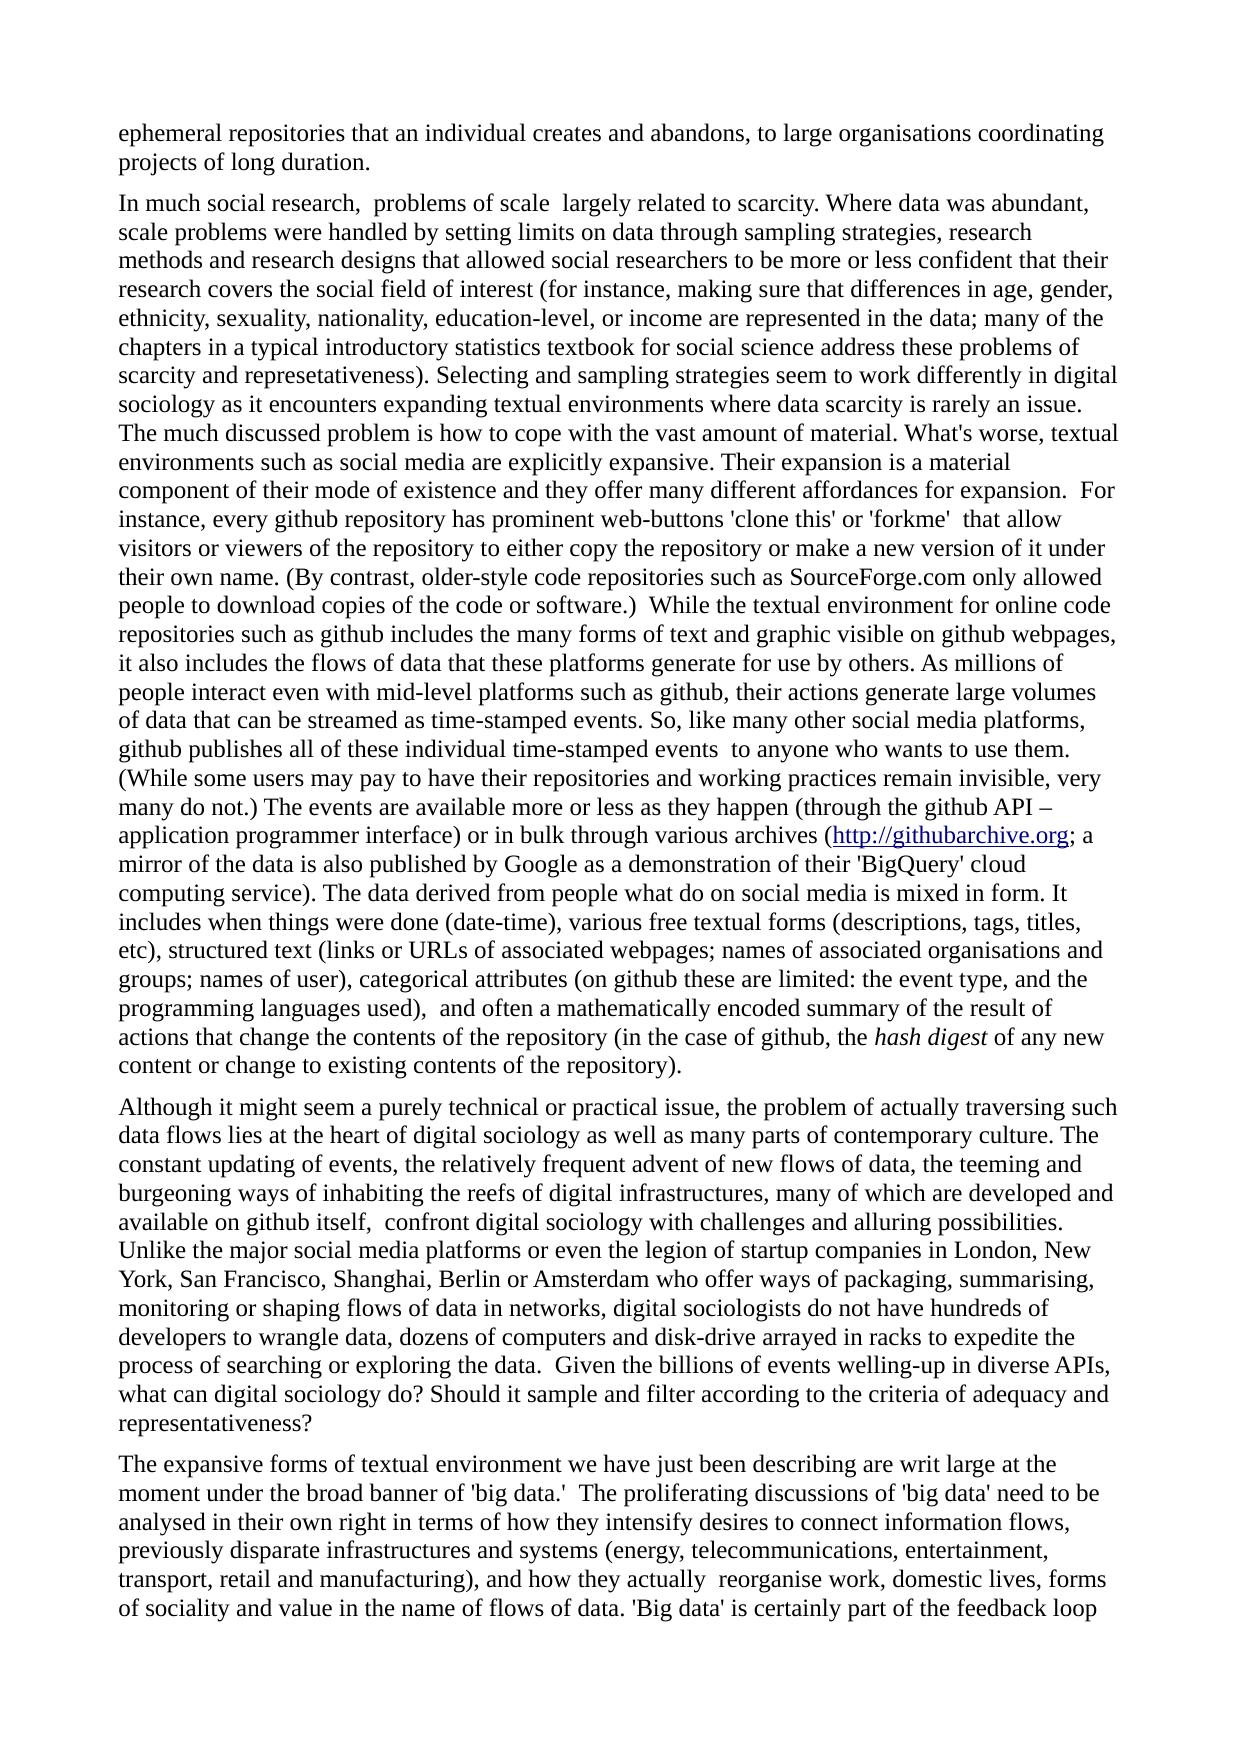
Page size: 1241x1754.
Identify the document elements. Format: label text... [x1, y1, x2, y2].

text The expansive forms of textual environment we have just been describing are writ large at the moment under the broad banner of 'big data.' The proliferating discussions of 'big data' need to be analysed in their own right in terms of how they intensify desires to connect information flows, previously disparate infrastructures and systems (energy, telecommunications, entertainment, transport, retail and manufacturing), and how they actually reorganise work, domestic lives, forms of sociality and value in the name of flows of data. 'Big data' is certainly part of the feedback loop [118, 1449, 1122, 1622]
text In much social research, problems of scale largely related to scarcity. Where data was abundant, scale problems were handled by setting limits on data through sampling strategies, research methods and research designs that allowed social researchers to be more or less confident that their research covers the social field of interest (for instance, making sure that differences in age, gender, ethnicity, sexuality, nationality, education-level, or income are represented in the data; many of the chapters in a typical introductory statistics textbook for social science address these problems of scarcity and represetativeness). Selecting and sampling strategies seem to work differently in digital sociology as it encounters expanding textual environments where data scarcity is rarely an issue. The much discussed problem is how to cope with the vast amount of material. What's worse, textual environments such as social media are explicitly expansive. Their expansion is a material component of their mode of existence and they offer many different affordances for expansion. For instance, every github repository has prominent web-buttons 'clone this' or 'forkme' that allow visitors or viewers of the repository to either copy the repository or make a new version of it under their own name. (By contrast, older-style code repositories such as SourceForge.com only allowed people to download copies of the code or software.) While the textual environment for online code repositories such as github includes the many forms of text and graphic visible on github webpages, it also includes the flows of data that these platforms generate for use by others. As millions of people interact even with mid-level platforms such as github, their actions generate large volumes of data that can be streamed as time-stamped events. So, like many other social media platforms, github publishes all of these individual time-stamped events to anyone who wants to use them. (While some users may pay to have their repositories and working practices remain invisible, very many do not.) The events are available more or less as they happen (through the github API – application programmer interface) or in bulk through various archives (http://githubarchive.org; a mirror of the data is also published by Google as a demonstration of their 'BigQuery' cloud computing service). The data derived from people what do on social media is mixed in form. It includes when things were done (date-time), various free textual forms (descriptions, tags, titles, etc), structured text (links or URLs of associated webpages; names of associated organisations and groups; names of user), categorical attributes (on github these are limited: the event type, and the programming languages used), and often a mathematically encoded summary of the result of actions that change the contents of the repository (in the case of github, the hash digest of any new content or change to existing contents of the repository). [118, 188, 1122, 1079]
text ephemeral repositories that an individual creates and abandons, to large organisations coordinating projects of long duration. [118, 118, 1122, 176]
text Although it might seem a purely technical or practical issue, the problem of actually traversing such data flows lies at the heart of digital sociology as well as many parts of contemporary culture. The constant updating of events, the relatively frequent advent of new flows of data, the teeming and burgeoning ways of inhabiting the reefs of digital infrastructures, many of which are developed and available on github itself, confront digital sociology with challenges and alluring possibilities. Unlike the major social media platforms or even the legion of startup companies in London, New York, San Francisco, Shanghai, Berlin or Amsterdam who offer ways of packaging, summarising, monitoring or shaping flows of data in networks, digital sociologists do not have hundreds of developers to wrangle data, dozens of computers and disk-drive arrayed in racks to expedite the process of searching or exploring the data. Given the billions of events welling-up in diverse APIs, what can digital sociology do? Should it sample and filter according to the criteria of adequacy and representativeness? [118, 1092, 1122, 1437]
